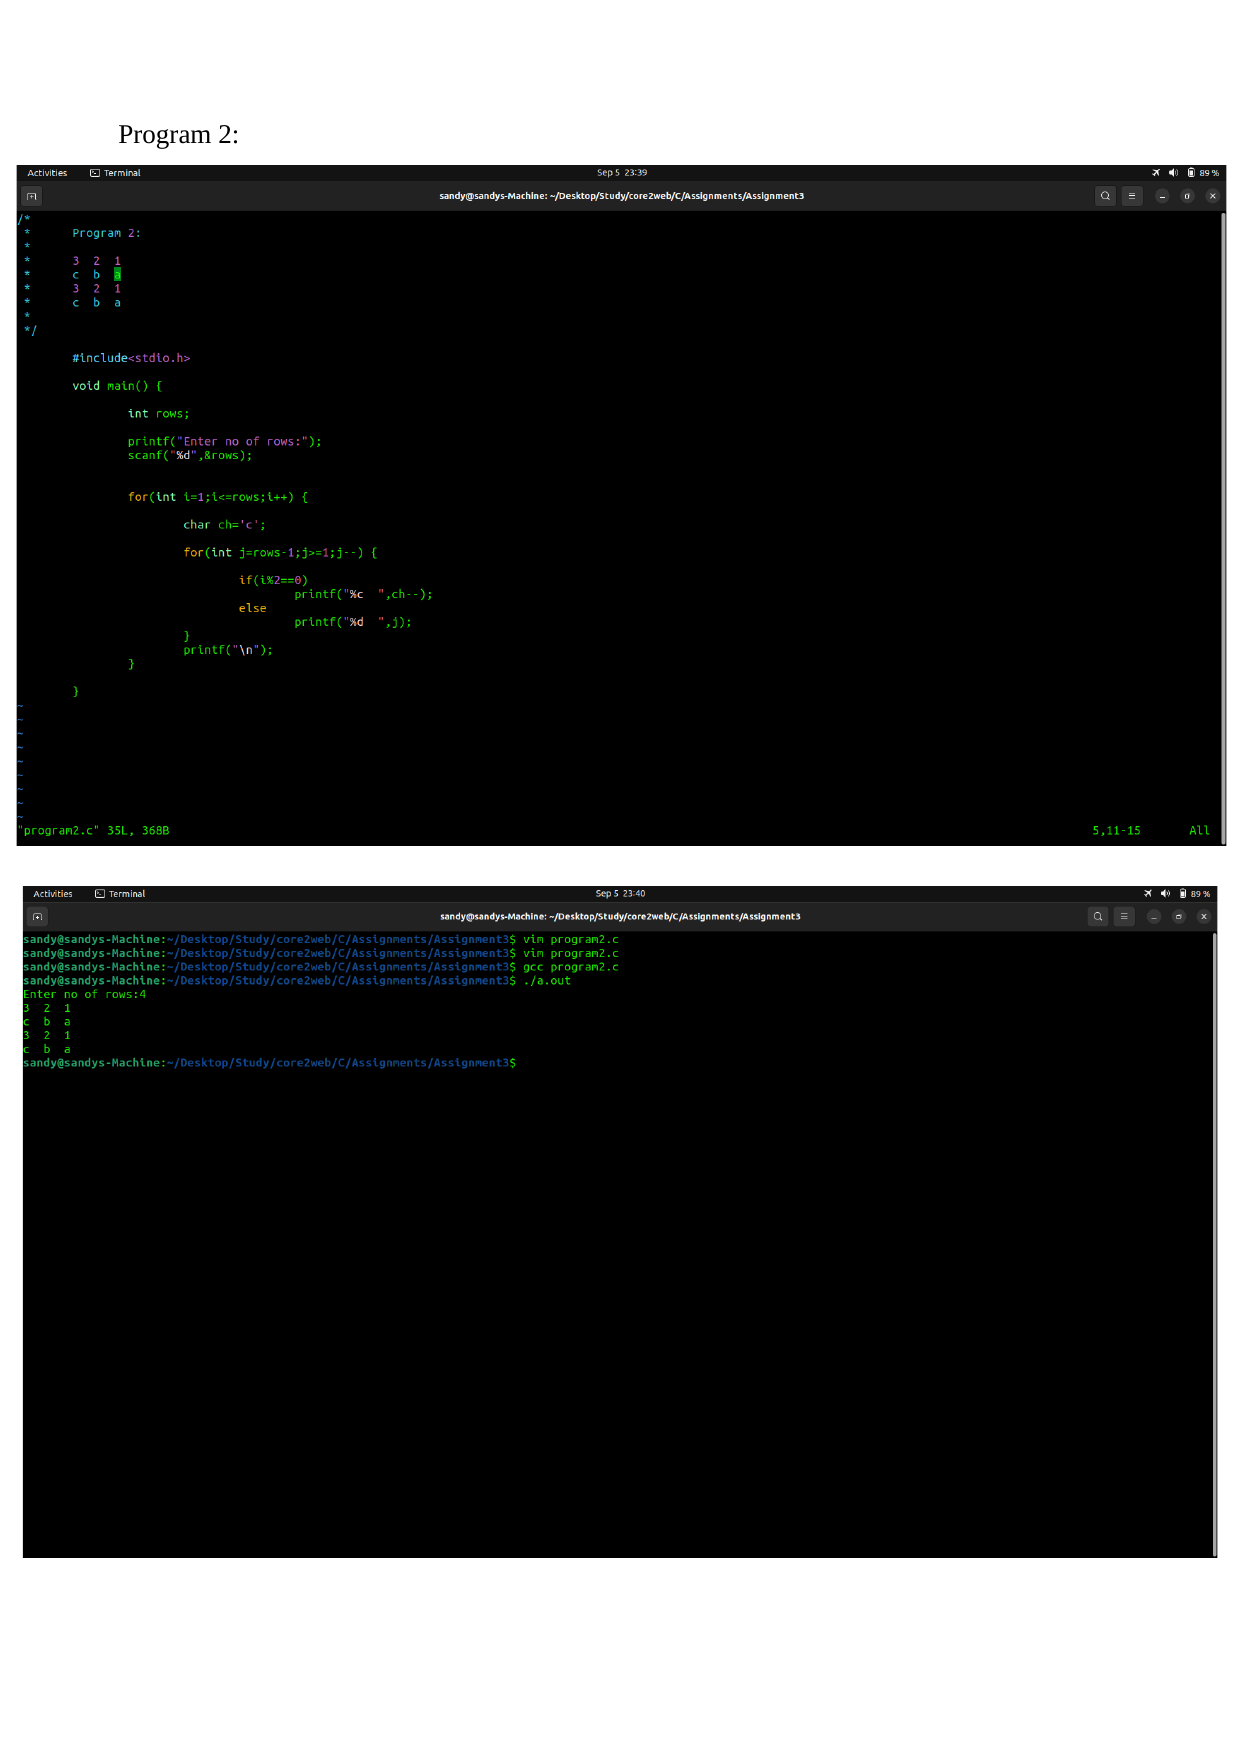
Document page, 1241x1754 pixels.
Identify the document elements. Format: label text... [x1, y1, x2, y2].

text Program 2: [118, 118, 1122, 149]
picture [16, 165, 1227, 846]
picture [22, 886, 1218, 1558]
